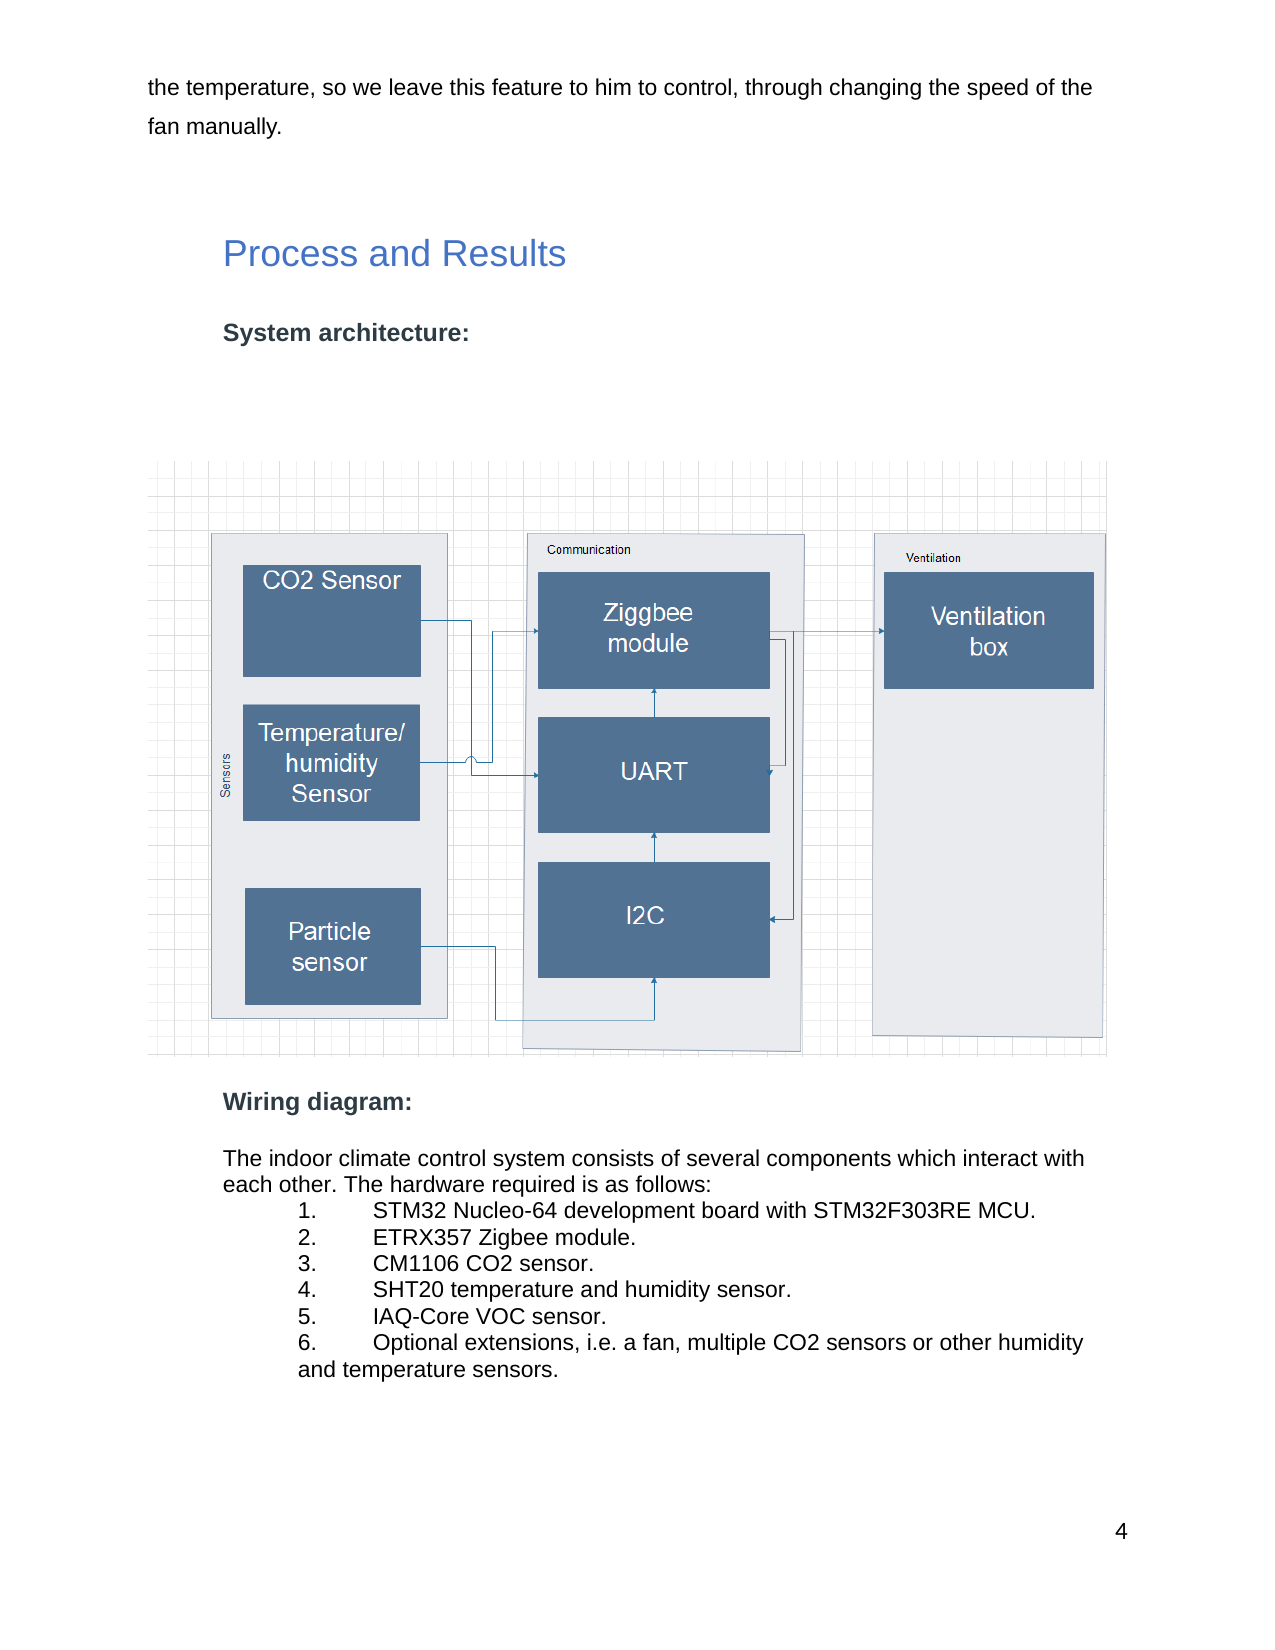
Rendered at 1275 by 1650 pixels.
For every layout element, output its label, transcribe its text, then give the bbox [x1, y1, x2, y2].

text System architecture: [148, 318, 1127, 347]
text Process and Results [148, 232, 1127, 275]
text Wiring diagram: [148, 1087, 1127, 1116]
list the temperature, so we leave this feature to him to control, through changing the speed of the fan manually. [148, 74, 1127, 139]
list STM32 Nucleo-64 development board with STM32F303RE MCU. [298, 1197, 1127, 1224]
list Optional extensions, i.e. a fan, multiple CO2 sensors or other humidity and temperature sensors. [298, 1329, 1127, 1382]
list IAQ-Core VOC sensor. [298, 1303, 1127, 1329]
text The indoor climate control system consists of several components which interact with each other. The hardware required is as follows: [223, 1145, 1127, 1197]
list ETRX357 Zigbee module. [298, 1224, 1127, 1250]
list CM1106 CO2 sensor. [298, 1250, 1127, 1276]
list SHT20 temperature and humidity sensor. [298, 1276, 1127, 1303]
